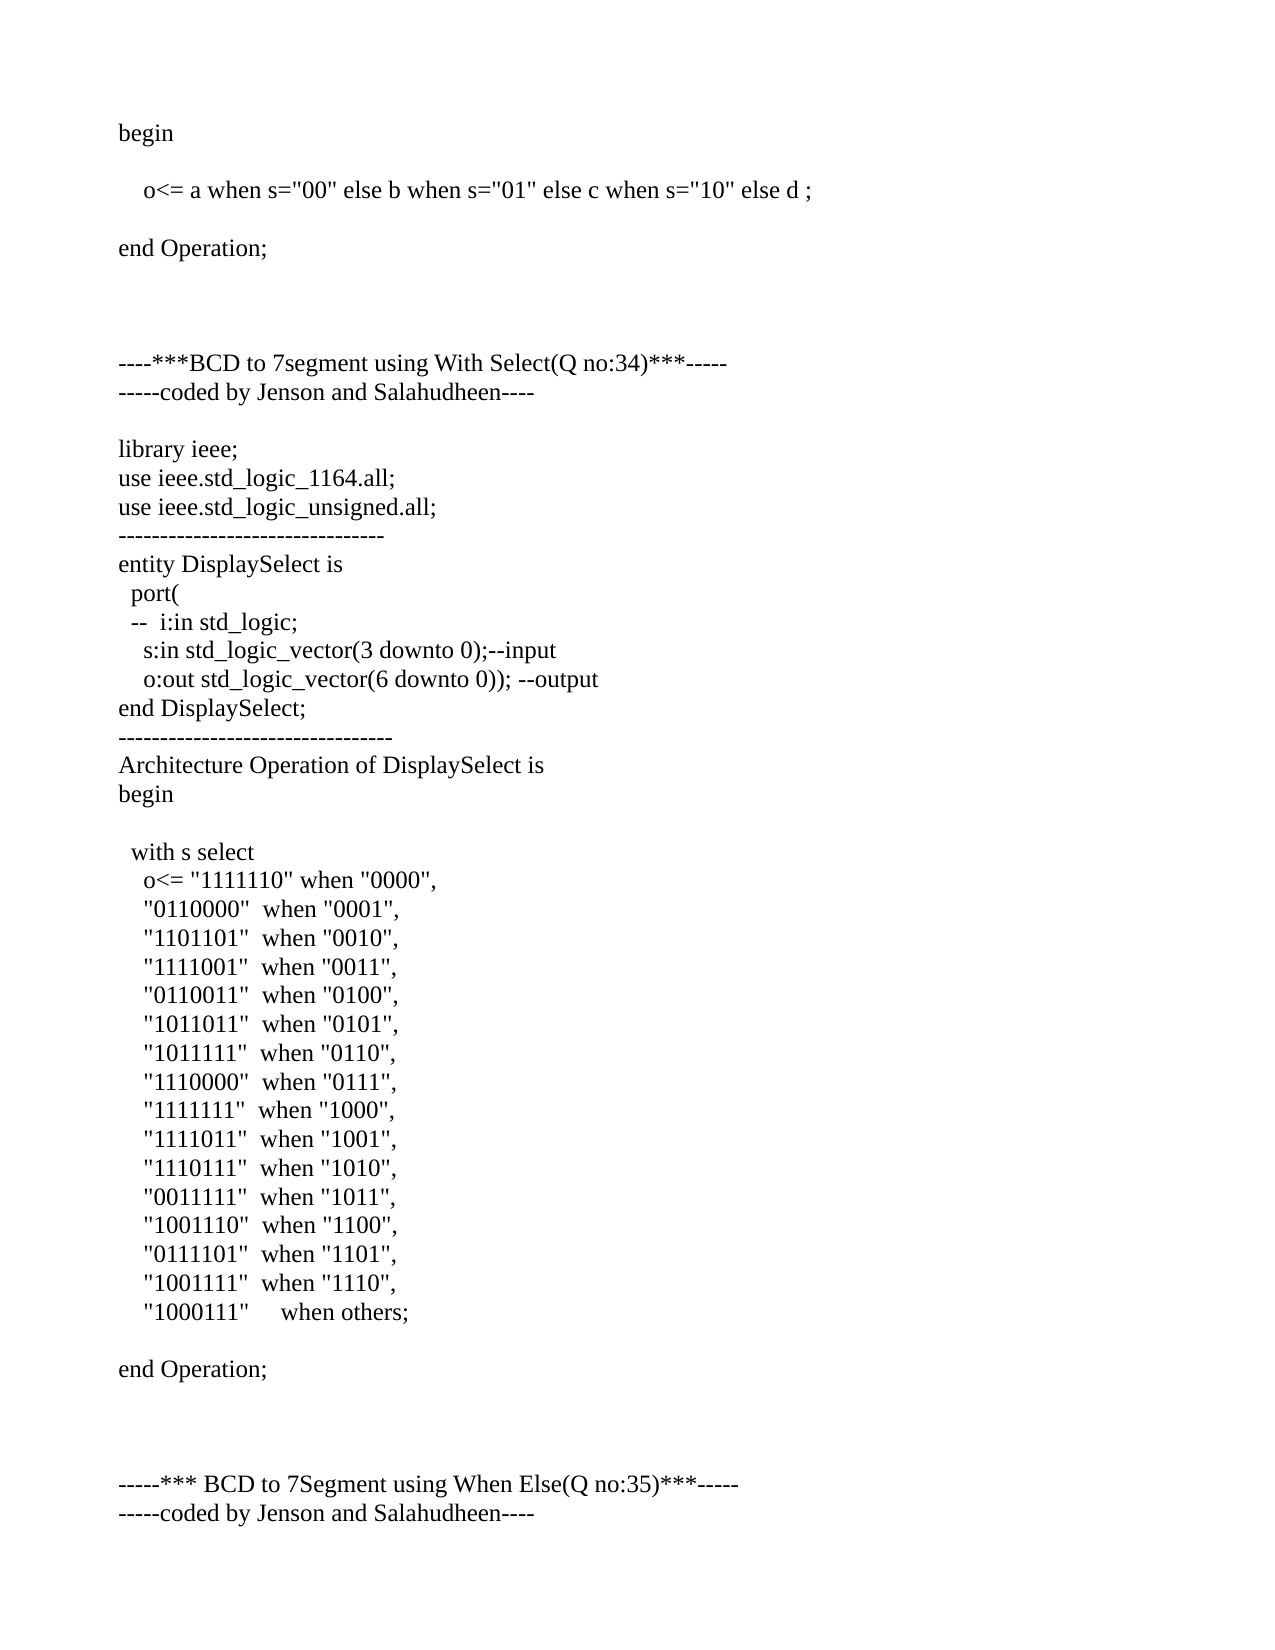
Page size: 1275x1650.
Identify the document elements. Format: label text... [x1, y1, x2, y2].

text Architecture Operation of DisplaySelect is [118, 751, 1157, 779]
text -----*** BCD to 7Segment using When Else(Q no:35)***----- [118, 1469, 1157, 1498]
text library ieee; [118, 434, 1157, 463]
text s:in std_logic_vector(3 downto 0);--input [118, 636, 1157, 664]
text -- i:in std_logic; [118, 607, 1157, 636]
text "0011111" when "1011", [118, 1182, 1157, 1211]
text use ieee.std_logic_1164.all; [118, 463, 1157, 492]
text o<= a when s="00" else b when s="01" else c when s="10" else d ; [118, 176, 1157, 204]
text "0110011" when "0100", [118, 981, 1157, 1009]
text "1110000" when "0111", [118, 1067, 1157, 1096]
text "1101101" when "0010", [118, 923, 1157, 952]
text begin [118, 118, 1157, 147]
text o<= "1111110" when "0000", [118, 866, 1157, 894]
text "0111101" when "1101", [118, 1239, 1157, 1268]
text end Operation; [118, 1354, 1157, 1383]
text "1110111" when "1010", [118, 1153, 1157, 1182]
text "1001110" when "1100", [118, 1211, 1157, 1239]
text -----coded by Jenson and Salahudheen---- [118, 1498, 1157, 1527]
text "1011111" when "0110", [118, 1038, 1157, 1067]
text o:out std_logic_vector(6 downto 0)); --output [118, 664, 1157, 693]
text "1001111" when "1110", [118, 1268, 1157, 1297]
text begin [118, 779, 1157, 808]
text with s select [118, 837, 1157, 866]
text use ieee.std_logic_unsigned.all; [118, 492, 1157, 521]
text "1011011" when "0101", [118, 1009, 1157, 1038]
text entity DisplaySelect is [118, 549, 1157, 578]
text --------------------------------- [118, 722, 1157, 751]
text "1000111" when others; [118, 1297, 1157, 1326]
text "1111111" when "1000", [118, 1096, 1157, 1124]
text -----coded by Jenson and Salahudheen---- [118, 377, 1157, 406]
text "0110000" when "0001", [118, 894, 1157, 923]
text end Operation; [118, 233, 1157, 262]
text "1111001" when "0011", [118, 952, 1157, 981]
text "1111011" when "1001", [118, 1124, 1157, 1153]
text ----***BCD to 7segment using With Select(Q no:34)***----- [118, 348, 1157, 377]
text -------------------------------- [118, 521, 1157, 549]
text end DisplaySelect; [118, 693, 1157, 722]
text port( [118, 578, 1157, 607]
